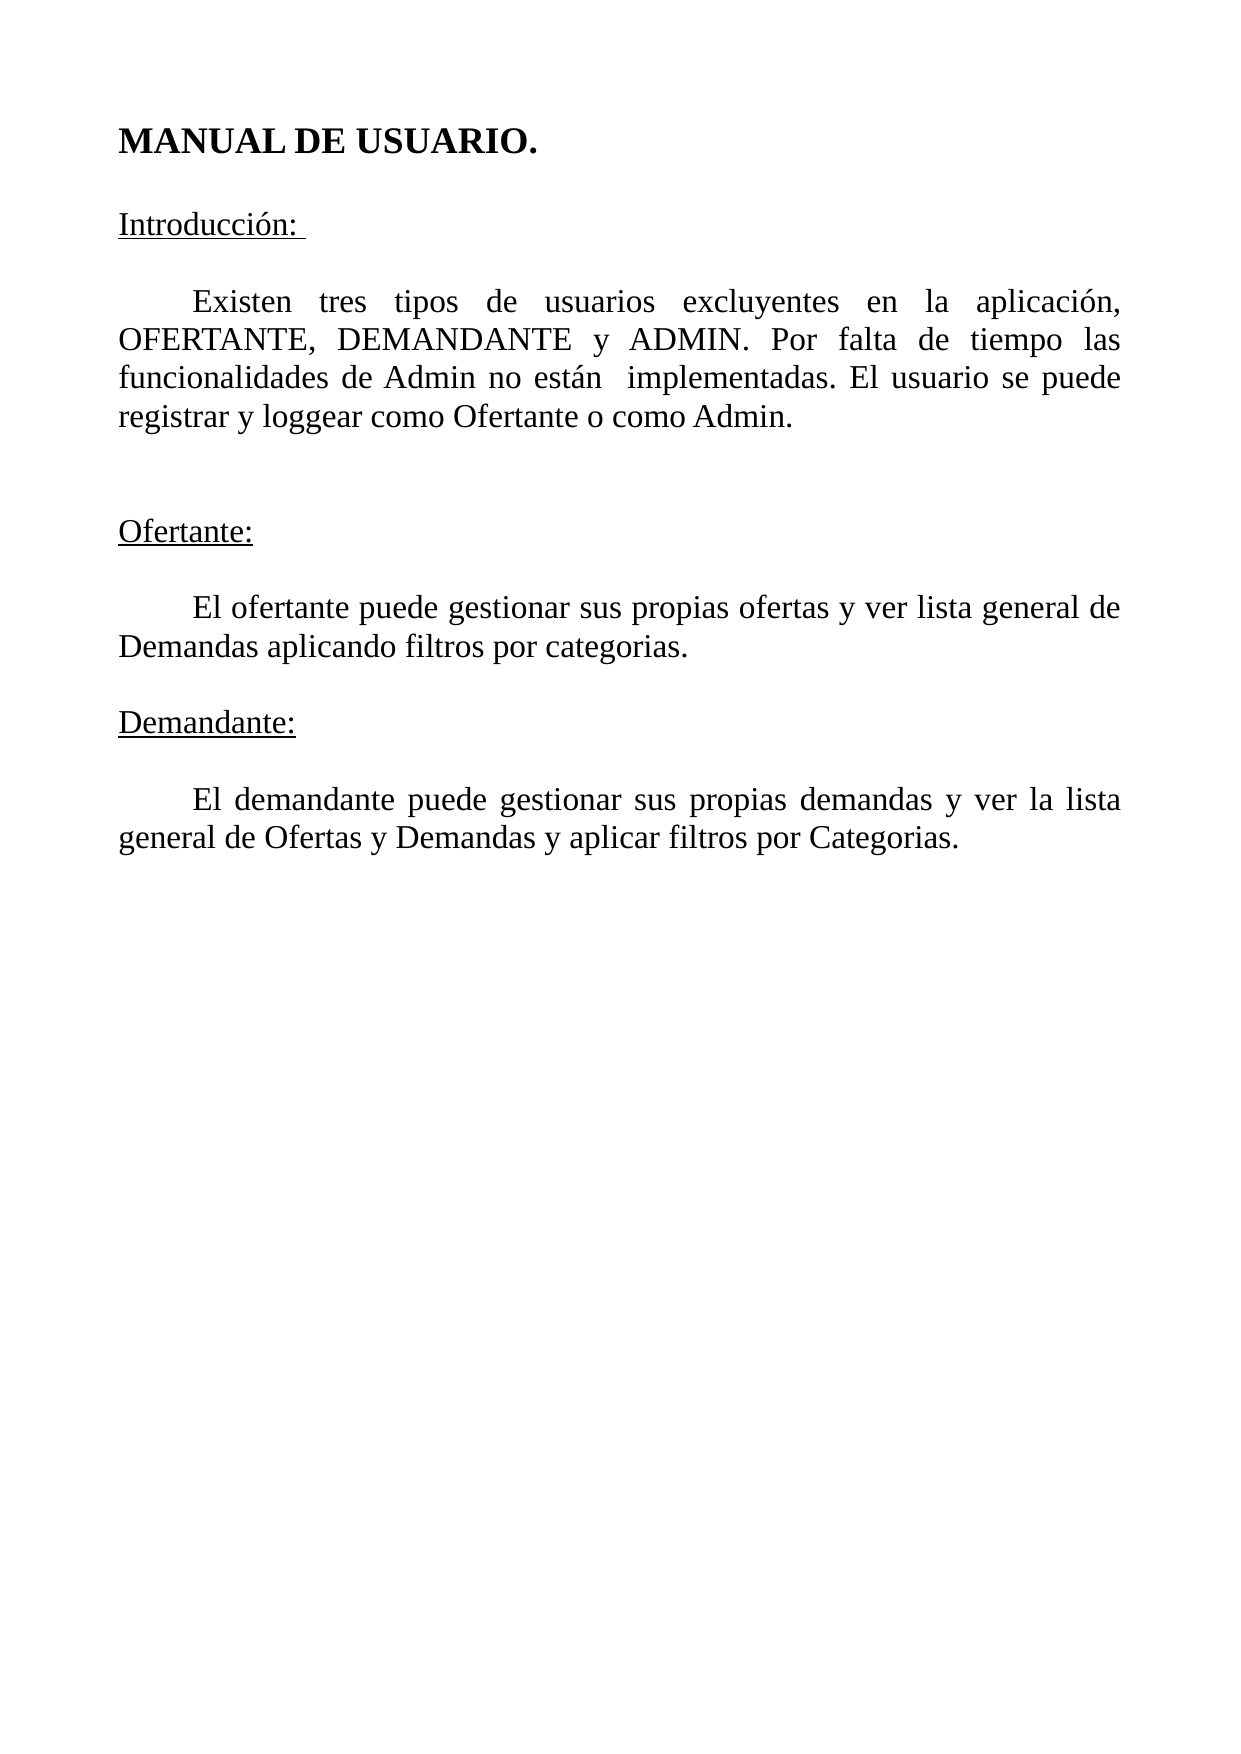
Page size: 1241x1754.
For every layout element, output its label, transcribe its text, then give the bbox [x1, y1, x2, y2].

text MANUAL DE USUARIO. [118, 118, 1122, 161]
text Ofertante: [118, 511, 1122, 549]
text El ofertante puede gestionar sus propias ofertas y ver lista general de Demandas aplicando filtros por categorias. [118, 588, 1122, 664]
text Demandante: [118, 703, 1122, 741]
text Existen tres tipos de usuarios excluyentes en la aplicación, OFERTANTE, DEMANDANTE y ADMIN. Por falta de tiempo las funcionalidades de Admin no están implementadas. El usuario se puede registrar y loggear como Ofertante o como Admin. [118, 281, 1122, 434]
text El demandante puede gestionar sus propias demandas y ver la lista general de Ofertas y Demandas y aplicar filtros por Categorias. [118, 779, 1122, 856]
text Introducción: [118, 204, 1122, 243]
